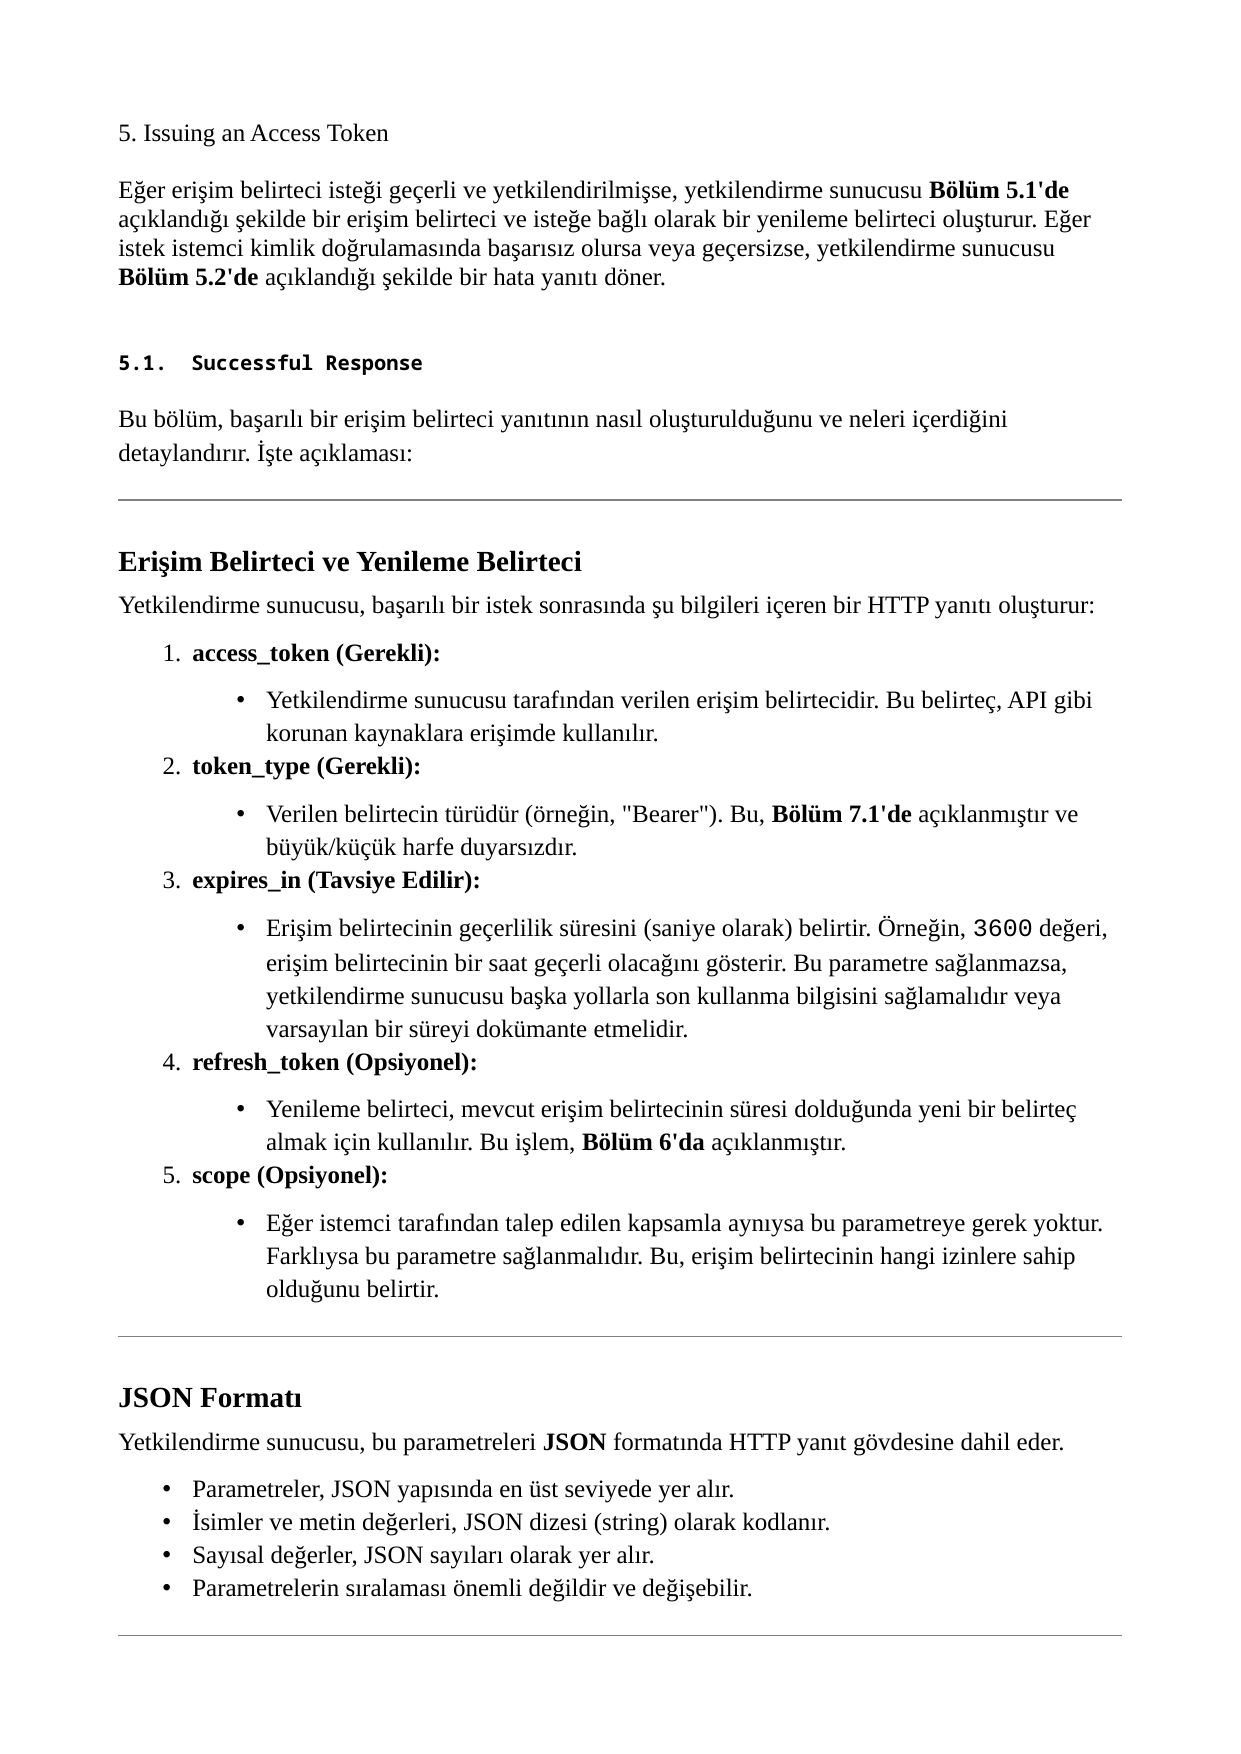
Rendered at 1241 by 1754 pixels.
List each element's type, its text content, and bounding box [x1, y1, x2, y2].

text Eğer erişim belirteci isteği geçerli ve yetkilendirilmişse, yetkilendirme sunucusu Bölüm 5.1'de açıklandığı şekilde bir erişim belirteci ve isteğe bağlı olarak bir yenileme belirteci oluşturur. Eğer istek istemci kimlik doğrulamasında başarısız olursa veya geçersizse, yetkilendirme sunucusu Bölüm 5.2'de açıklandığı şekilde bir hata yanıtı döner. [118, 176, 1122, 291]
list scope (Opsiyonel): [162, 1160, 1122, 1189]
list İsimler ve metin değerleri, JSON dizesi (string) olarak kodlanır. [162, 1507, 1122, 1536]
text Bu bölüm, başarılı bir erişim belirteci yanıtının nasıl oluşturulduğunu ve neleri içerdiğini detaylandırır. İşte açıklaması: [118, 404, 1122, 466]
list refresh_token (Opsiyonel): [162, 1047, 1122, 1076]
list Yenileme belirteci, mevcut erişim belirtecinin süresi dolduğunda yeni bir belirteç almak için kullanılır. Bu işlem, Bölüm 6'da açıklanmıştır. [236, 1094, 1122, 1156]
text 5.1. Successful Response [118, 348, 1122, 376]
list Sayısal değerler, JSON sayıları olarak yer alır. [162, 1540, 1122, 1569]
list expires_in (Tavsiye Edilir): [162, 865, 1122, 894]
text Yetkilendirme sunucusu, bu parametreleri JSON formatında HTTP yanıt gövdesine dahil eder. [118, 1427, 1122, 1455]
subtitle Erişim Belirteci ve Yenileme Belirteci [118, 544, 1122, 578]
subtitle JSON Formatı [118, 1381, 1122, 1414]
list Parametrelerin sıralaması önemli değildir ve değişebilir. [162, 1573, 1122, 1602]
text Yetkilendirme sunucusu, başarılı bir istek sonrasında şu bilgileri içeren bir HTTP yanıtı oluşturur: [118, 590, 1122, 619]
list Yetkilendirme sunucusu tarafından verilen erişim belirtecidir. Bu belirteç, API gibi korunan kaynaklara erişimde kullanılır. [236, 685, 1122, 747]
list access_token (Gerekli): [162, 638, 1122, 666]
list Eğer istemci tarafından talep edilen kapsamla aynıysa bu parametreye gerek yoktur. Farklıysa bu parametre sağlanmalıdır. Bu, erişim belirtecinin hangi izinlere sahip olduğunu belirtir. [236, 1208, 1122, 1303]
list Parametreler, JSON yapısında en üst seviyede yer alır. [162, 1474, 1122, 1503]
text 5. Issuing an Access Token [118, 118, 1122, 147]
list token_type (Gerekli): [162, 751, 1122, 780]
list Erişim belirtecinin geçerlilik süresini (saniye olarak) belirtir. Örneğin, 3600 değeri, erişim belirtecinin bir saat geçerli olacağını gösterir. Bu parametre sağlanmazsa, yetkilendirme sunucusu başka yollarla son kullanma bilgisini sağlamalıdır veya varsayılan bir süreyi dokümante etmelidir. [236, 913, 1122, 1042]
list Verilen belirtecin türüdür (örneğin, "Bearer"). Bu, Bölüm 7.1'de açıklanmıştır ve büyük/küçük harfe duyarsızdır. [236, 799, 1122, 861]
